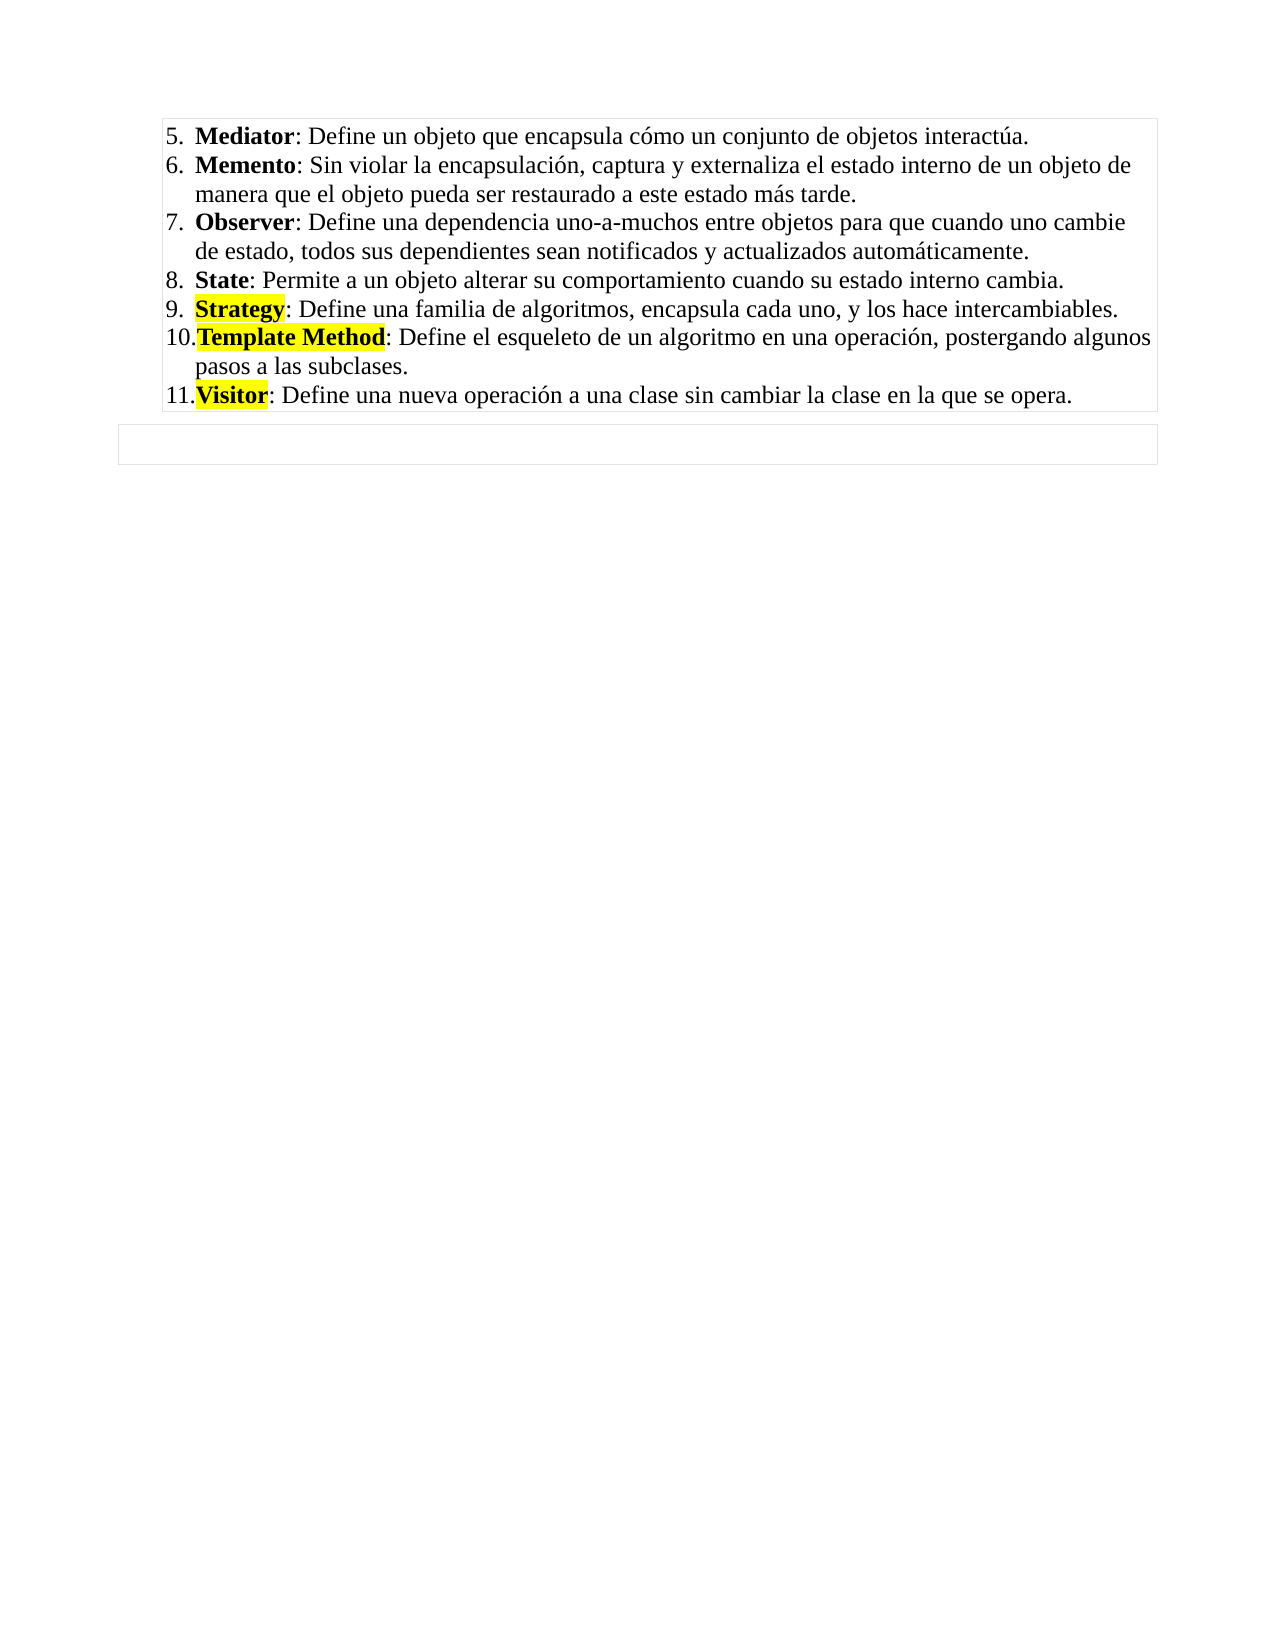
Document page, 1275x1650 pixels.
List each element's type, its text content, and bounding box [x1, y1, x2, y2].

list Visitor: Define una nueva operación a una clase sin cambiar la clase en la que se opera. [163, 377, 1157, 411]
list Strategy: Define una familia de algoritmos, encapsula cada uno, y los hace intercambiables. [163, 291, 1157, 319]
list Mediator: Define un objeto que encapsula cómo un conjunto de objetos interactúa. [163, 119, 1157, 147]
list Observer: Define una dependencia uno-a-muchos entre objetos para que cuando uno cambie de estado, todos sus dependientes sean notificados y actualizados automáticamente. [163, 204, 1157, 262]
list State: Permite a un objeto alterar su comportamiento cuando su estado interno cambia. [163, 262, 1157, 291]
list Memento: Sin violar la encapsulación, captura y externaliza el estado interno de un objeto de manera que el objeto pueda ser restaurado a este estado más tarde. [163, 147, 1157, 204]
list Template Method: Define el esqueleto de un algoritmo en una operación, postergando algunos pasos a las subclases. [163, 319, 1157, 377]
